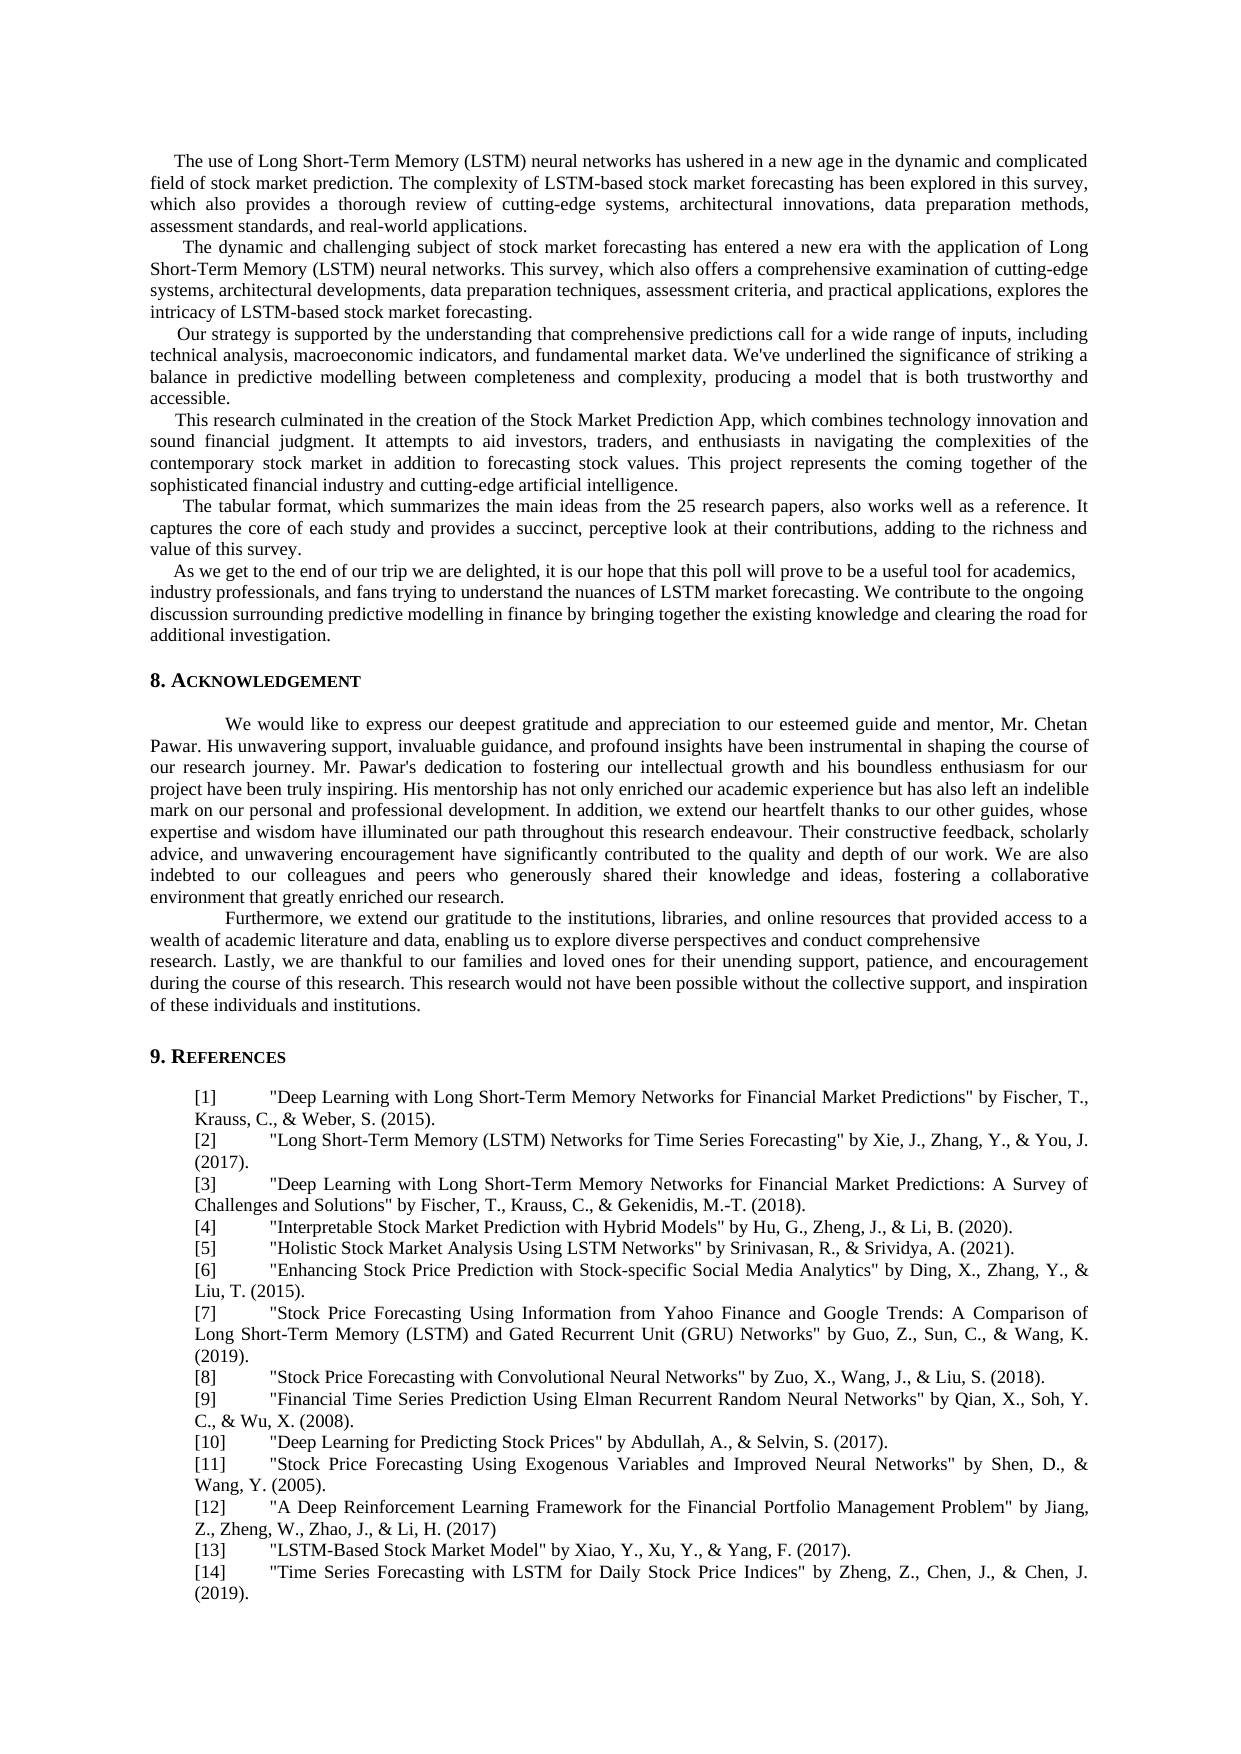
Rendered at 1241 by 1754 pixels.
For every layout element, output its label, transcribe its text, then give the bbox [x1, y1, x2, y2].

text The tabular format, which summarizes the main ideas from the 25 research papers, also works well as a reference. It captures the core of each study and provides a succinct, perceptive look at their contributions, adding to the richness and value of this survey. [150, 495, 1090, 560]
text The dynamic and challenging subject of stock market forecasting has entered a new era with the application of Long Short-Term Memory (LSTM) neural networks. This survey, which also offers a comprehensive examination of cutting-edge systems, architectural developments, data preparation techniques, assessment criteria, and practical applications, explores the intricacy of LSTM-based stock market forecasting. [150, 236, 1090, 322]
list "Long Short-Term Memory (LSTM) Networks for Time Series Forecasting" by Xie, J., Zhang, Y., & You, J. (2017). [194, 1129, 1090, 1172]
text The use of Long Short-Term Memory (LSTM) neural networks has ushered in a new age in the dynamic and complicated field of stock market prediction. The complexity of LSTM-based stock market forecasting has been explored in this survey, which also provides a thorough review of cutting-edge systems, architectural innovations, data preparation methods, assessment standards, and real-world applications. [150, 150, 1090, 236]
text We would like to express our deepest gratitude and appreciation to our esteemed guide and mentor, Mr. Chetan Pawar. His unwavering support, invaluable guidance, and profound insights have been instrumental in shaping the course of our research journey. Mr. Pawar's dedication to fostering our intellectual growth and his boundless enthusiasm for our project have been truly inspiring. His mentorship has not only enriched our academic experience but has also left an indelible mark on our personal and professional development. In addition, we extend our heartfelt thanks to our other guides, whose expertise and wisdom have illuminated our path throughout this research endeavour. Their constructive feedback, scholarly advice, and unwavering encouragement have significantly contributed to the quality and depth of our work. We are also indebted to our colleagues and peers who generously shared their knowledge and ideas, fostering a collaborative environment that greatly enriched our research. [150, 713, 1090, 907]
text 8. ACKNOWLEDGEMENT [150, 667, 1090, 692]
list "Financial Time Series Prediction Using Elman Recurrent Random Neural Networks" by Qian, X., Soh, Y. C., & Wu, X. (2008). [194, 1388, 1090, 1431]
list "Deep Learning with Long Short-Term Memory Networks for Financial Market Predictions: A Survey of Challenges and Solutions" by Fischer, T., Krauss, C., & Gekenidis, M.-T. (2018). [194, 1172, 1090, 1216]
text 9. REFERENCES [150, 1044, 1090, 1068]
list "Stock Price Forecasting with Convolutional Neural Networks" by Zuo, X., Wang, J., & Liu, S. (2018). [194, 1366, 1090, 1388]
list "Stock Price Forecasting Using Information from Yahoo Finance and Google Trends: A Comparison of Long Short-Term Memory (LSTM) and Gated Recurrent Unit (GRU) Networks" by Guo, Z., Sun, C., & Wang, K. (2019). [194, 1302, 1090, 1366]
list "A Deep Reinforcement Learning Framework for the Financial Portfolio Management Problem" by Jiang, Z., Zheng, W., Zhao, J., & Li, H. (2017) [194, 1496, 1090, 1539]
list "Interpretable Stock Market Prediction with Hybrid Models" by Hu, G., Zheng, J., & Li, B. (2020). [194, 1216, 1090, 1237]
list "LSTM-Based Stock Market Model" by Xiao, Y., Xu, Y., & Yang, F. (2017). [194, 1539, 1090, 1561]
list "Stock Price Forecasting Using Exogenous Variables and Improved Neural Networks" by Shen, D., & Wang, Y. (2005). [194, 1453, 1090, 1496]
text Our strategy is supported by the understanding that comprehensive predictions call for a wide range of inputs, including technical analysis, macroeconomic indicators, and fundamental market data. We've underlined the significance of striking a balance in predictive modelling between completeness and complexity, producing a model that is both trustworthy and accessible. [150, 322, 1090, 409]
list "Deep Learning with Long Short-Term Memory Networks for Financial Market Predictions" by Fischer, T., Krauss, C., & Weber, S. (2015). [194, 1086, 1090, 1129]
text research. Lastly, we are thankful to our families and loved ones for their unending support, patience, and encouragement during the course of this research. This research would not have been possible without the collective support, and inspiration of these individuals and institutions. [150, 950, 1090, 1015]
list "Enhancing Stock Price Prediction with Stock-specific Social Media Analytics" by Ding, X., Zhang, Y., & Liu, T. (2015). [194, 1259, 1090, 1302]
list "Holistic Stock Market Analysis Using LSTM Networks" by Srinivasan, R., & Srividya, A. (2021). [194, 1237, 1090, 1259]
text As we get to the end of our trip we are delighted, it is our hope that this poll will prove to be a useful tool for academics, industry professionals, and fans trying to understand the nuances of LSTM market forecasting. We contribute to the ongoing discussion surrounding predictive modelling in finance by bringing together the existing knowledge and clearing the road for additional investigation. [150, 560, 1090, 667]
list "Deep Learning for Predicting Stock Prices" by Abdullah, A., & Selvin, S. (2017). [194, 1431, 1090, 1453]
list "Time Series Forecasting with LSTM for Daily Stock Price Indices" by Zheng, Z., Chen, J., & Chen, J. (2019). [194, 1561, 1090, 1604]
text Furthermore, we extend our gratitude to the institutions, libraries, and online resources that provided access to a wealth of academic literature and data, enabling us to explore diverse perspectives and conduct comprehensive [150, 907, 1090, 950]
text This research culminated in the creation of the Stock Market Prediction App, which combines technology innovation and sound financial judgment. It attempts to aid investors, traders, and enthusiasts in navigating the complexities of the contemporary stock market in addition to forecasting stock values. This project represents the coming together of the sophisticated financial industry and cutting-edge artificial intelligence. [150, 409, 1090, 495]
